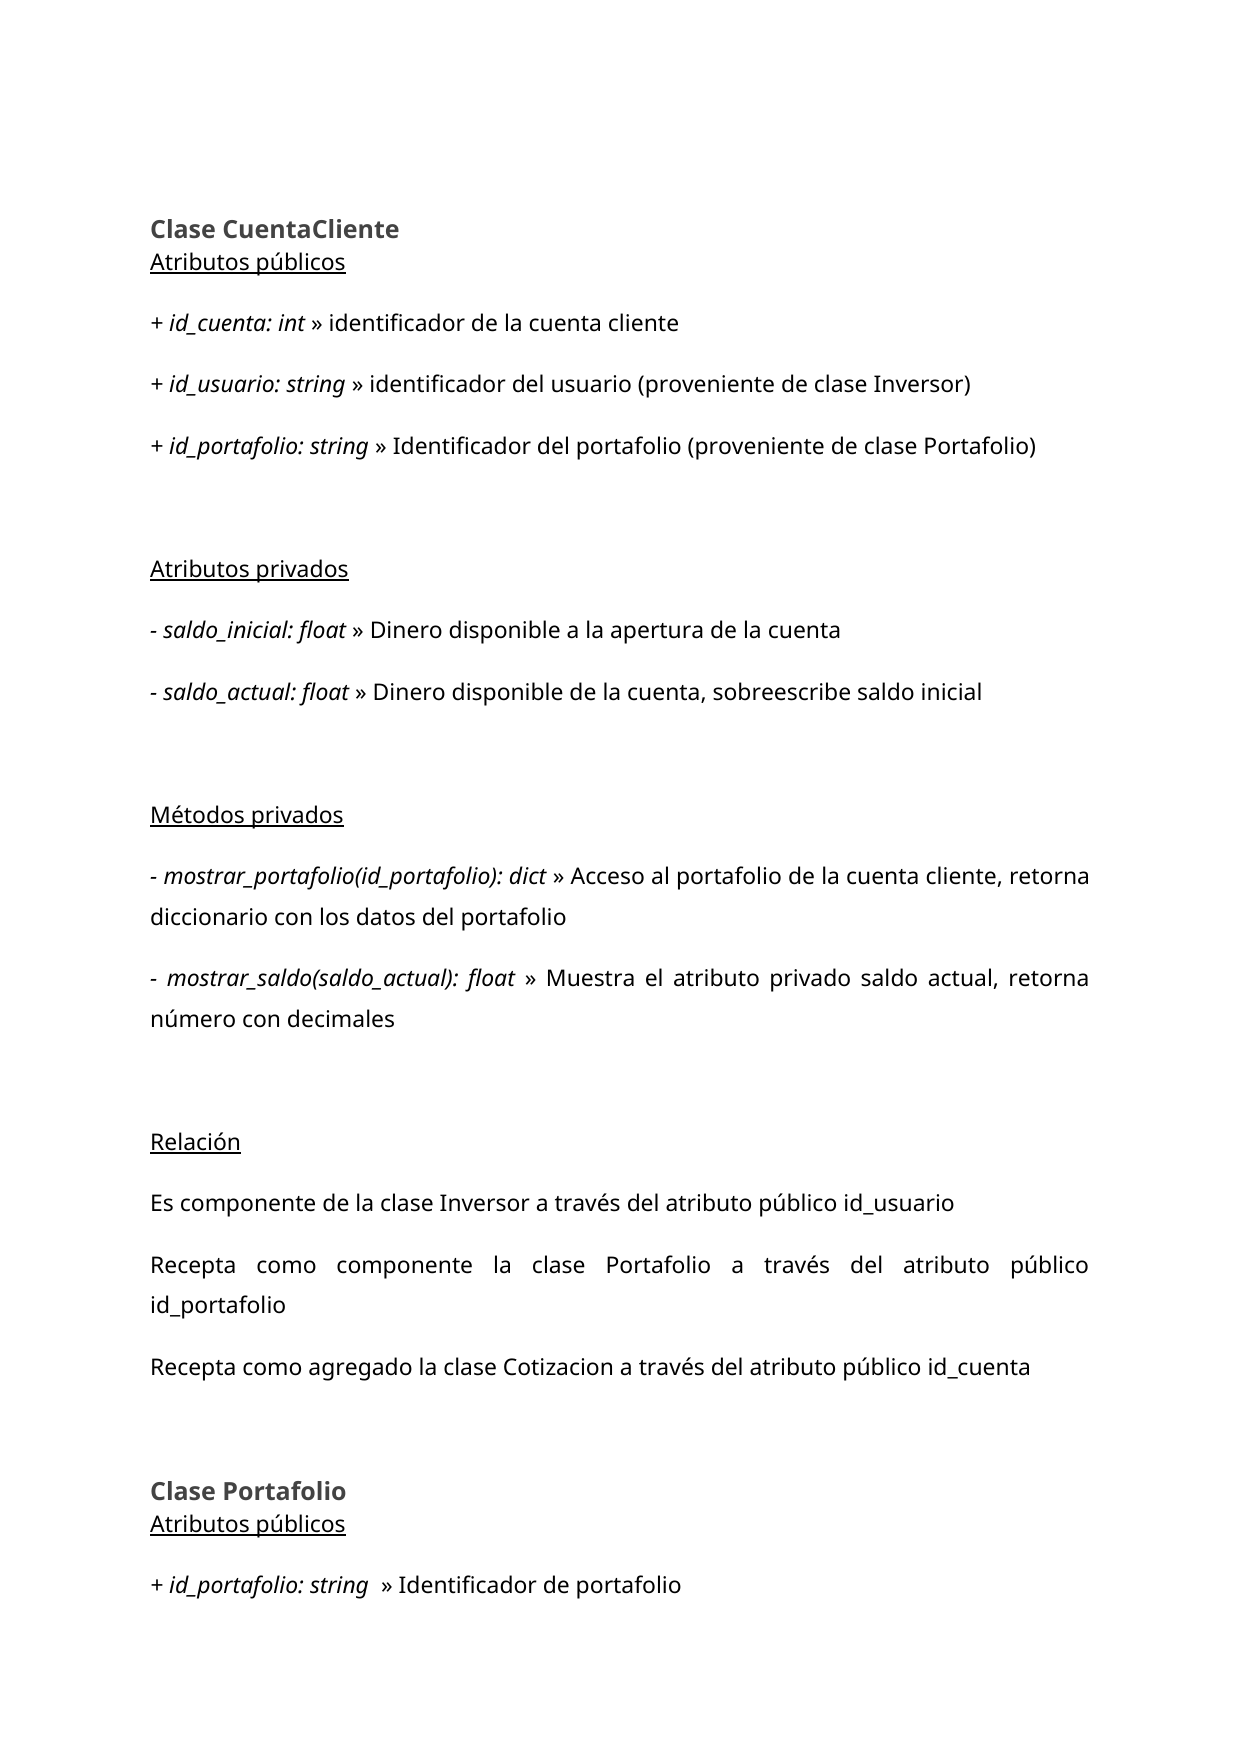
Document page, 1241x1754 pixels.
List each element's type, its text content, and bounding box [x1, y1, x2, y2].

text - saldo_actual: float » Dinero disponible de la cuenta, sobreescribe saldo inicial [150, 676, 1090, 707]
text - saldo_inicial: float » Dinero disponible a la apertura de la cuenta [150, 614, 1090, 646]
text Recepta como componente la clase Portafolio a través del atributo público id_portafolio [150, 1249, 1090, 1321]
text Métodos privados [150, 799, 1090, 830]
text + id_portafolio: string » Identificador de portafolio [150, 1569, 1090, 1600]
text + id_cuenta: int » identificador de la cuenta cliente [150, 307, 1090, 338]
text Atributos públicos [150, 246, 1090, 277]
text Atributos privados [150, 553, 1090, 584]
text - mostrar_portafolio(id_portafolio): dict » Acceso al portafolio de la cuenta cliente, retorna diccionario con los datos del portafolio [150, 860, 1090, 932]
text Recepta como agregado la clase Cotizacion a través del atributo público id_cuenta [150, 1351, 1090, 1382]
text Atributos públicos [150, 1508, 1090, 1539]
text Relación [150, 1126, 1090, 1157]
text + id_portafolio: string » Identificador del portafolio (proveniente de clase Portafolio) [150, 430, 1090, 461]
text + id_usuario: string » identificador del usuario (proveniente de clase Inversor) [150, 368, 1090, 400]
text - mostrar_saldo(saldo_actual): float » Muestra el atributo privado saldo actual, retorna número con decimales [150, 962, 1090, 1034]
text Es componente de la clase Inversor a través del atributo público id_usuario [150, 1187, 1090, 1218]
subtitle Clase CuentaCliente [150, 211, 1090, 246]
subtitle Clase Portafolio [150, 1474, 1090, 1508]
